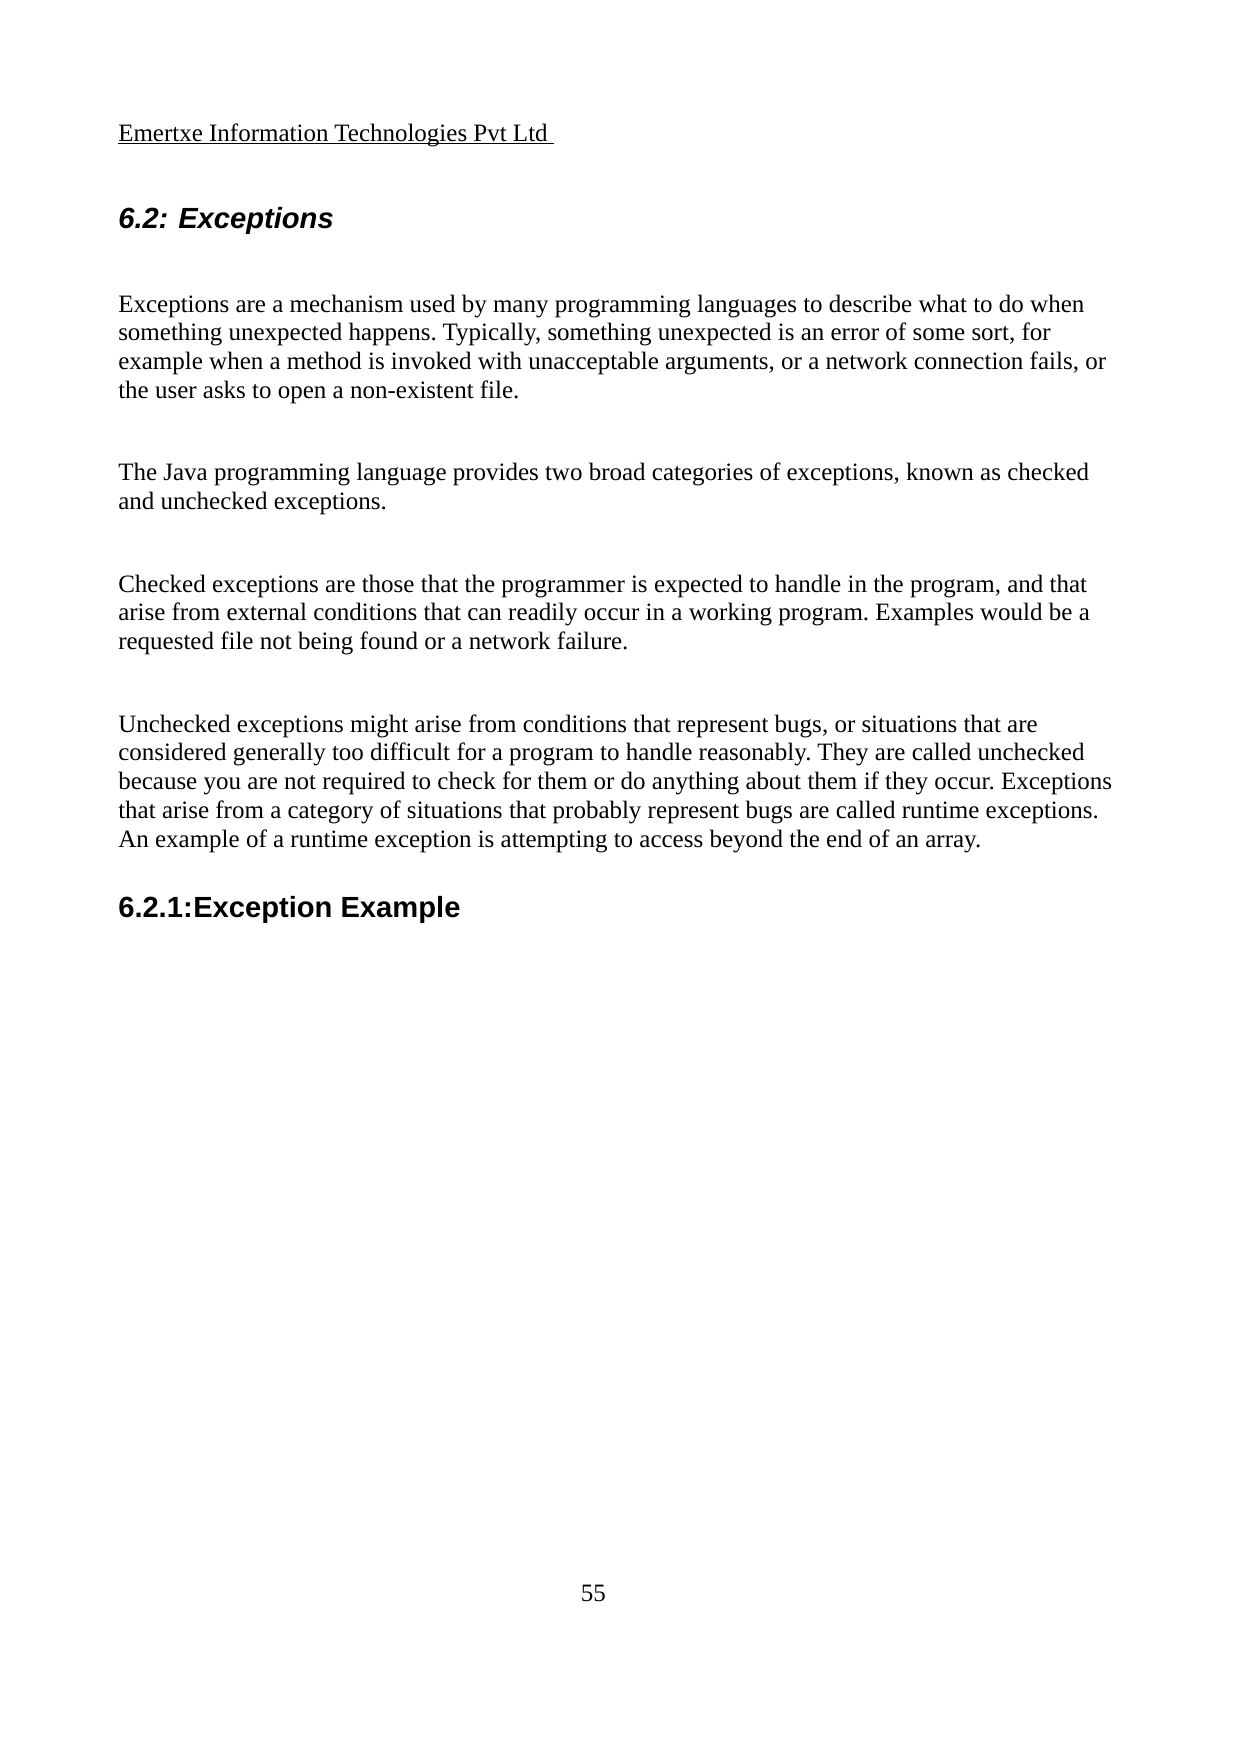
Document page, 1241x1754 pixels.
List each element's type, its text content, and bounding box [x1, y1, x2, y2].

subtitle Exception Example [118, 890, 1122, 923]
text Checked exceptions are those that the programmer is expected to handle in the program, and that arise from external conditions that can readily occur in a working program. Examples would be a requested file not being found or a network failure. [118, 569, 1122, 655]
subtitle Exceptions [118, 201, 1122, 235]
text Unchecked exceptions might arise from conditions that represent bugs, or situations that are considered generally too difficult for a program to handle reasonably. They are called unchecked because you are not required to check for them or do anything about them if they occur. Exceptions that arise from a category of situations that probably represent bugs are called runtime exceptions. An example of a runtime exception is attempting to access beyond the end of an array. [118, 709, 1122, 852]
text Exceptions are a mechanism used by many programming languages to describe what to do when something unexpected happens. Typically, something unexpected is an error of some sort, for example when a method is invoked with unacceptable arguments, or a network connection fails, or the user asks to open a non-existent file. [118, 289, 1122, 404]
text The Java programming language provides two broad categories of exceptions, known as checked and unchecked exceptions. [118, 457, 1122, 515]
